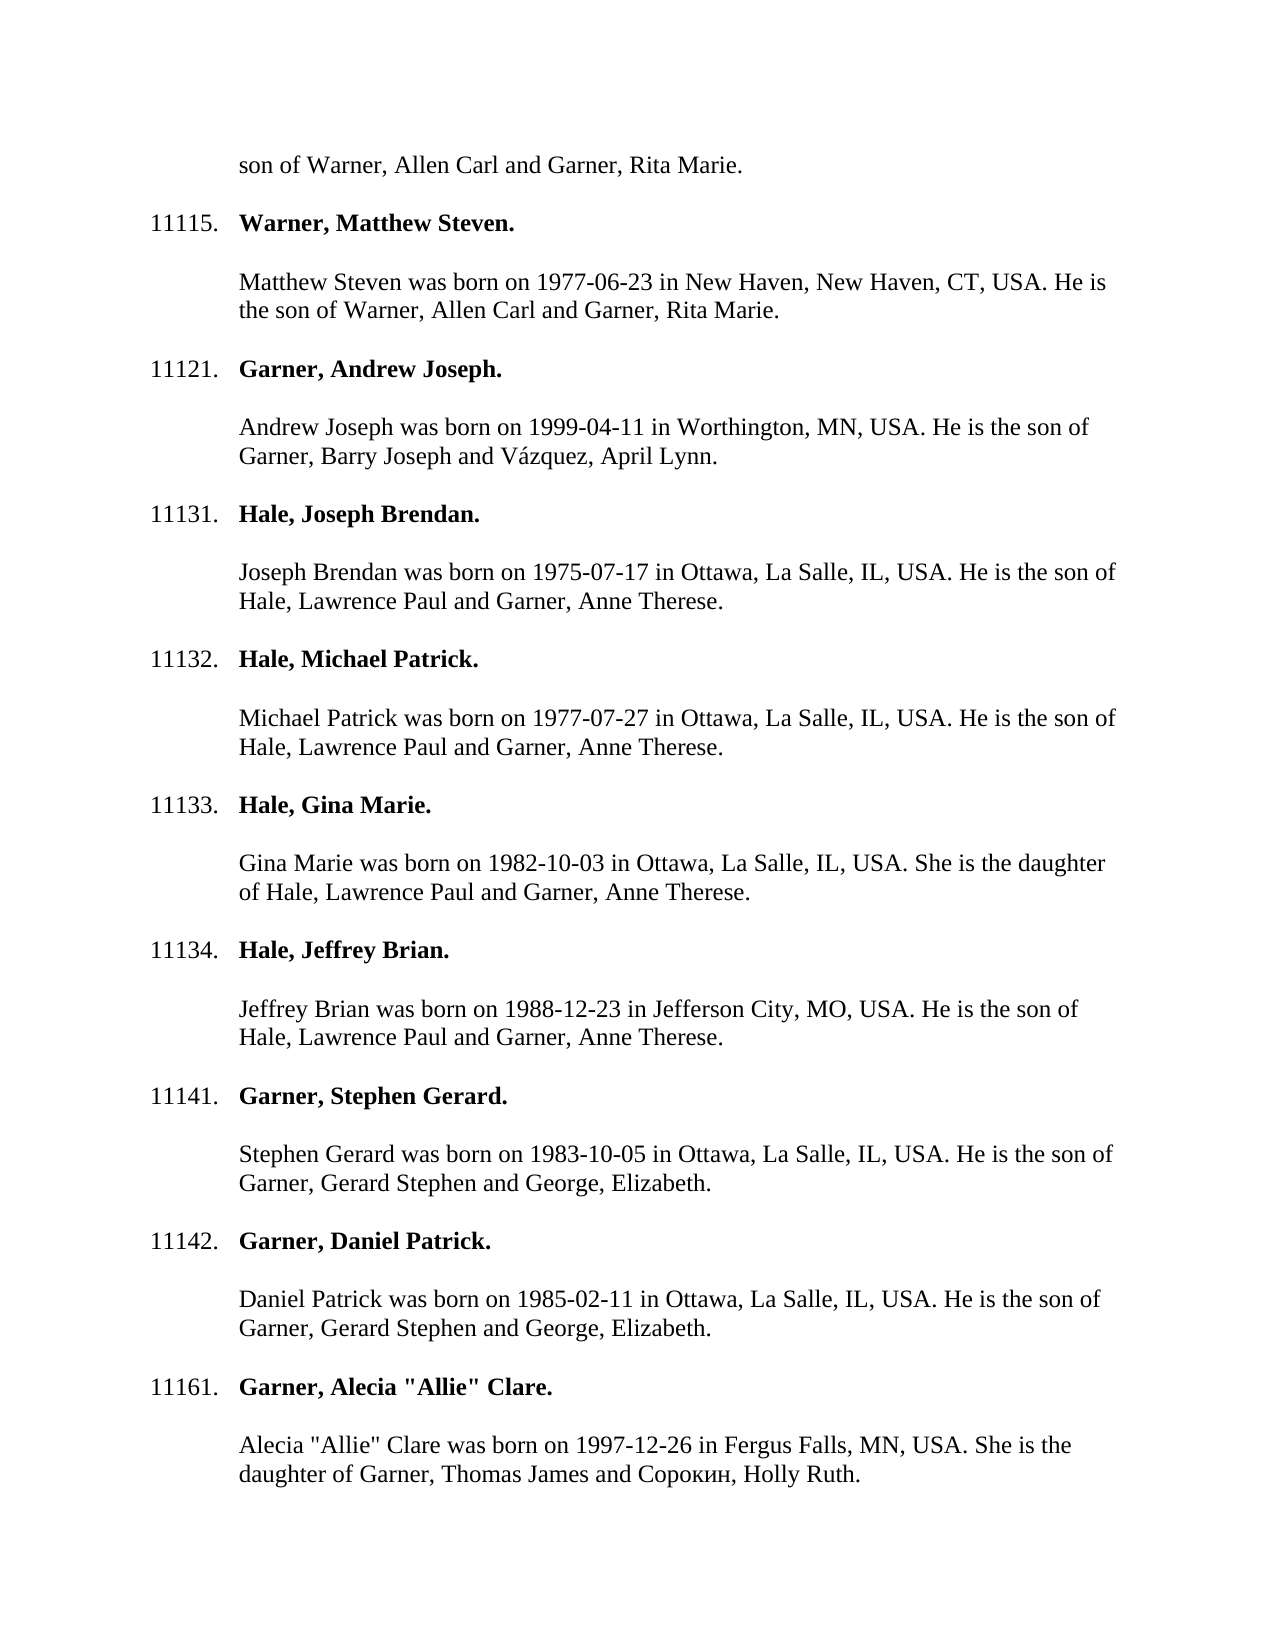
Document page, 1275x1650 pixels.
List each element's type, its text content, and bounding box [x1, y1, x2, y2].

text Michael Patrick was born on 1977-07-27 in Ottawa, La Salle, IL, USA. He is the son of Hale, Lawrence Paul and Garner, Anne Therese. [238, 703, 1125, 760]
text Alecia "Allie" Clare was born on 1997-12-26 in Fergus Falls, MN, USA. She is the daughter of Garner, Thomas James and Сорокин, Holly Ruth. [238, 1430, 1125, 1487]
text 11131. Hale, Joseph Brendan. [150, 499, 1125, 528]
text 11121. Garner, Andrew Joseph. [150, 354, 1125, 382]
text 11141. Garner, Stephen Gerard. [150, 1081, 1125, 1109]
text 11132. Hale, Michael Patrick. [150, 644, 1125, 673]
text Stephen Gerard was born on 1983-10-05 in Ottawa, La Salle, IL, USA. He is the son of Garner, Gerard Stephen and George, Elizabeth. [238, 1139, 1125, 1197]
text 11161. Garner, Alecia "Allie" Clare. [150, 1372, 1125, 1400]
text 11133. Hale, Gina Marie. [150, 790, 1125, 819]
text Joseph Brendan was born on 1975-07-17 in Ottawa, La Salle, IL, USA. He is the son of Hale, Lawrence Paul and Garner, Anne Therese. [238, 557, 1125, 615]
text 11142. Garner, Daniel Patrick. [150, 1226, 1125, 1255]
text Gina Marie was born on 1982-10-03 in Ottawa, La Salle, IL, USA. She is the daughter of Hale, Lawrence Paul and Garner, Anne Therese. [238, 848, 1125, 906]
text Matthew Steven was born on 1977-06-23 in New Haven, New Haven, CT, USA. He is the son of Warner, Allen Carl and Garner, Rita Marie. [238, 267, 1125, 324]
text Daniel Patrick was born on 1985-02-11 in Ottawa, La Salle, IL, USA. He is the son of Garner, Gerard Stephen and George, Elizabeth. [238, 1284, 1125, 1342]
text 11134. Hale, Jeffrey Brian. [150, 935, 1125, 964]
text son of Warner, Allen Carl and Garner, Rita Marie. [238, 150, 1125, 179]
text Jeffrey Brian was born on 1988-12-23 in Jefferson City, MO, USA. He is the son of Hale, Lawrence Paul and Garner, Anne Therese. [238, 994, 1125, 1051]
text Andrew Joseph was born on 1999-04-11 in Worthington, MN, USA. He is the son of Garner, Barry Joseph and Vázquez, April Lynn. [238, 412, 1125, 469]
text 11115. Warner, Matthew Steven. [150, 208, 1125, 237]
